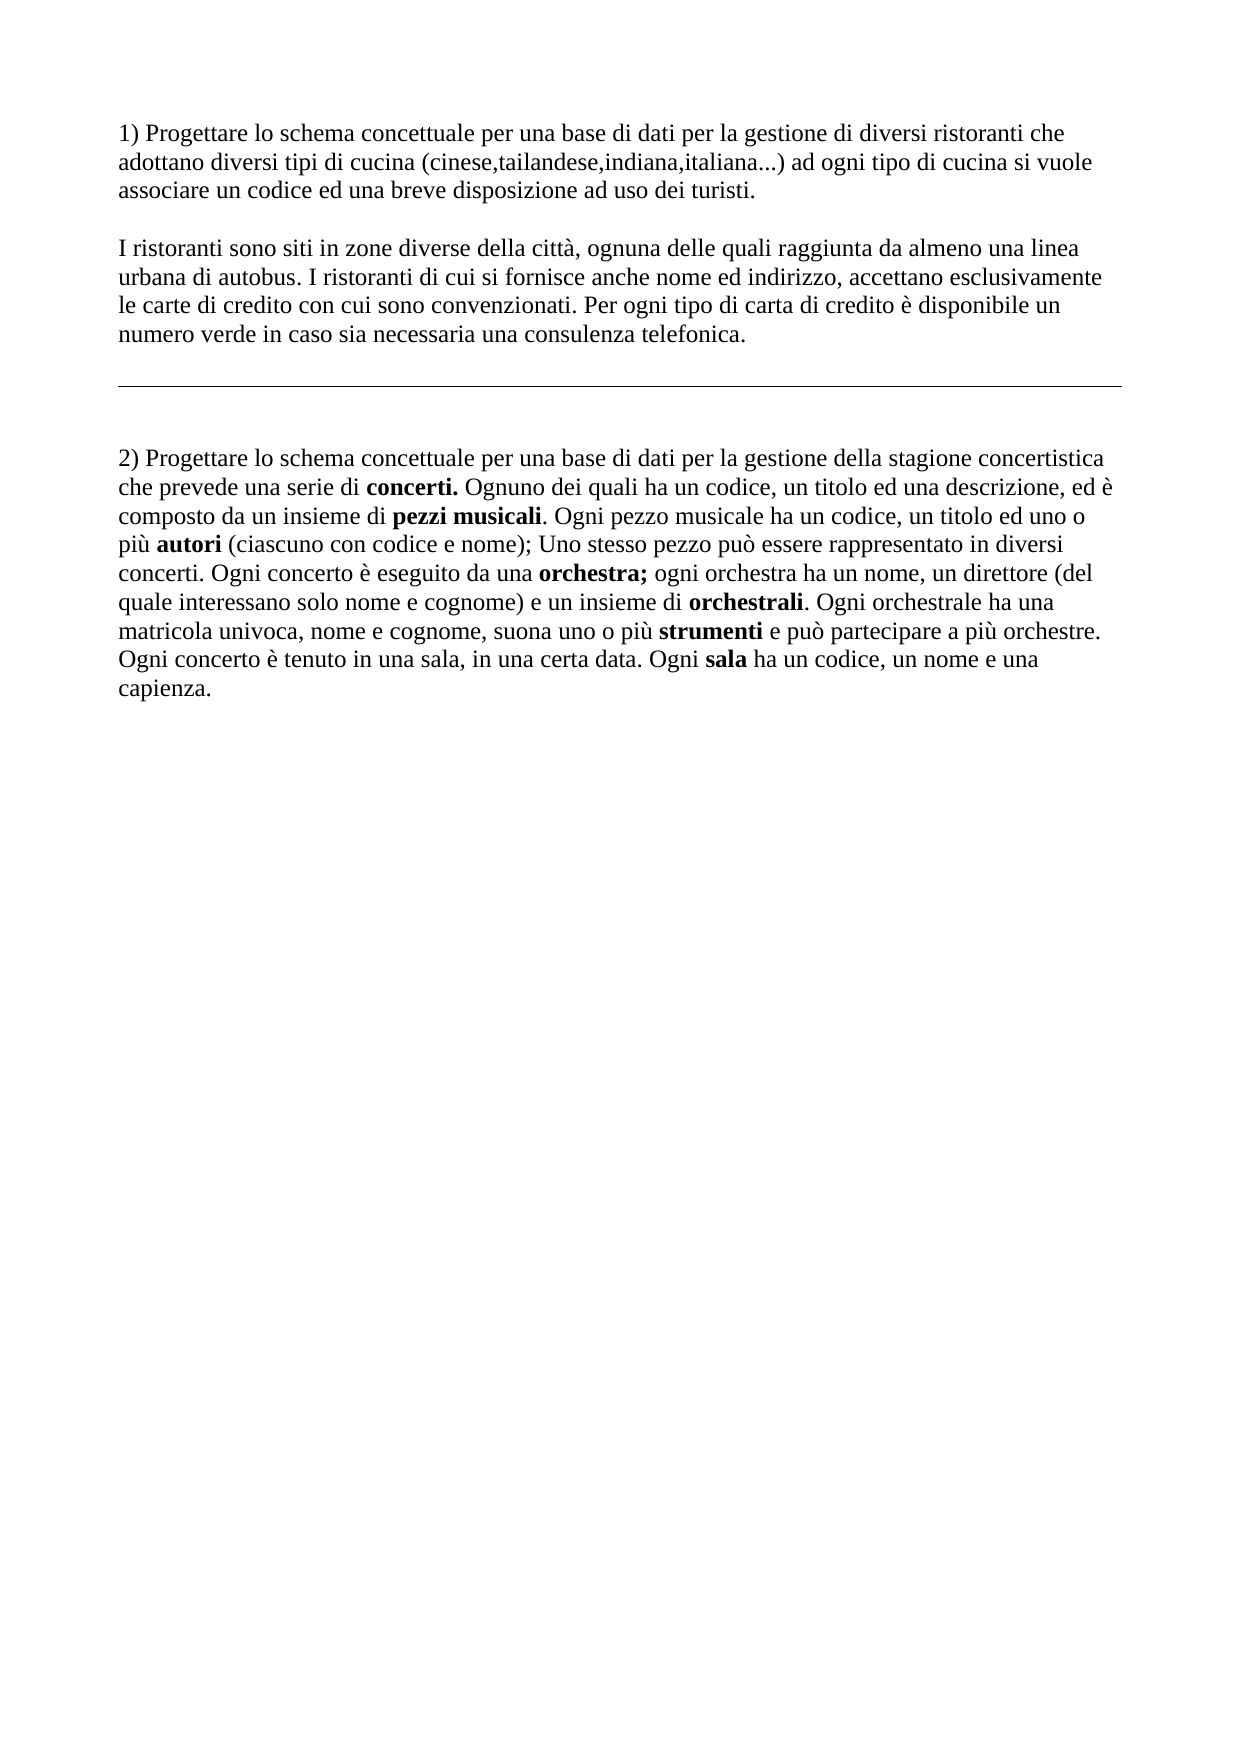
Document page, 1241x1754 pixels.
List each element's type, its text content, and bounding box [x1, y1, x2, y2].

text I ristoranti sono siti in zone diverse della città, ognuna delle quali raggiunta da almeno una linea urbana di autobus. I ristoranti di cui si fornisce anche nome ed indirizzo, accettano esclusivamente le carte di credito con cui sono convenzionati. Per ogni tipo di carta di credito è disponibile un numero verde in caso sia necessaria una consulenza telefonica. [118, 233, 1122, 348]
text 2) Progettare lo schema concettuale per una base di dati per la gestione della stagione concertistica che prevede una serie di concerti. Ognuno dei quali ha un codice, un titolo ed una descrizione, ed è composto da un insieme di pezzi musicali. Ogni pezzo musicale ha un codice, un titolo ed uno o più autori (ciascuno con codice e nome); Uno stesso pezzo può essere rappresentato in diversi concerti. Ogni concerto è eseguito da una orchestra; ogni orchestra ha un nome, un direttore (del quale interessano solo nome e cognome) e un insieme di orchestrali. Ogni orchestrale ha una matricola univoca, nome e cognome, suona uno o più strumenti e può partecipare a più orchestre. [118, 443, 1122, 644]
text 1) Progettare lo schema concettuale per una base di dati per la gestione di diversi ristoranti che adottano diversi tipi di cucina (cinese,tailandese,indiana,italiana...) ad ogni tipo di cucina si vuole associare un codice ed una breve disposizione ad uso dei turisti. [118, 118, 1122, 204]
text Ogni concerto è tenuto in una sala, in una certa data. Ogni sala ha un codice, un nome e una capienza. [118, 644, 1122, 702]
